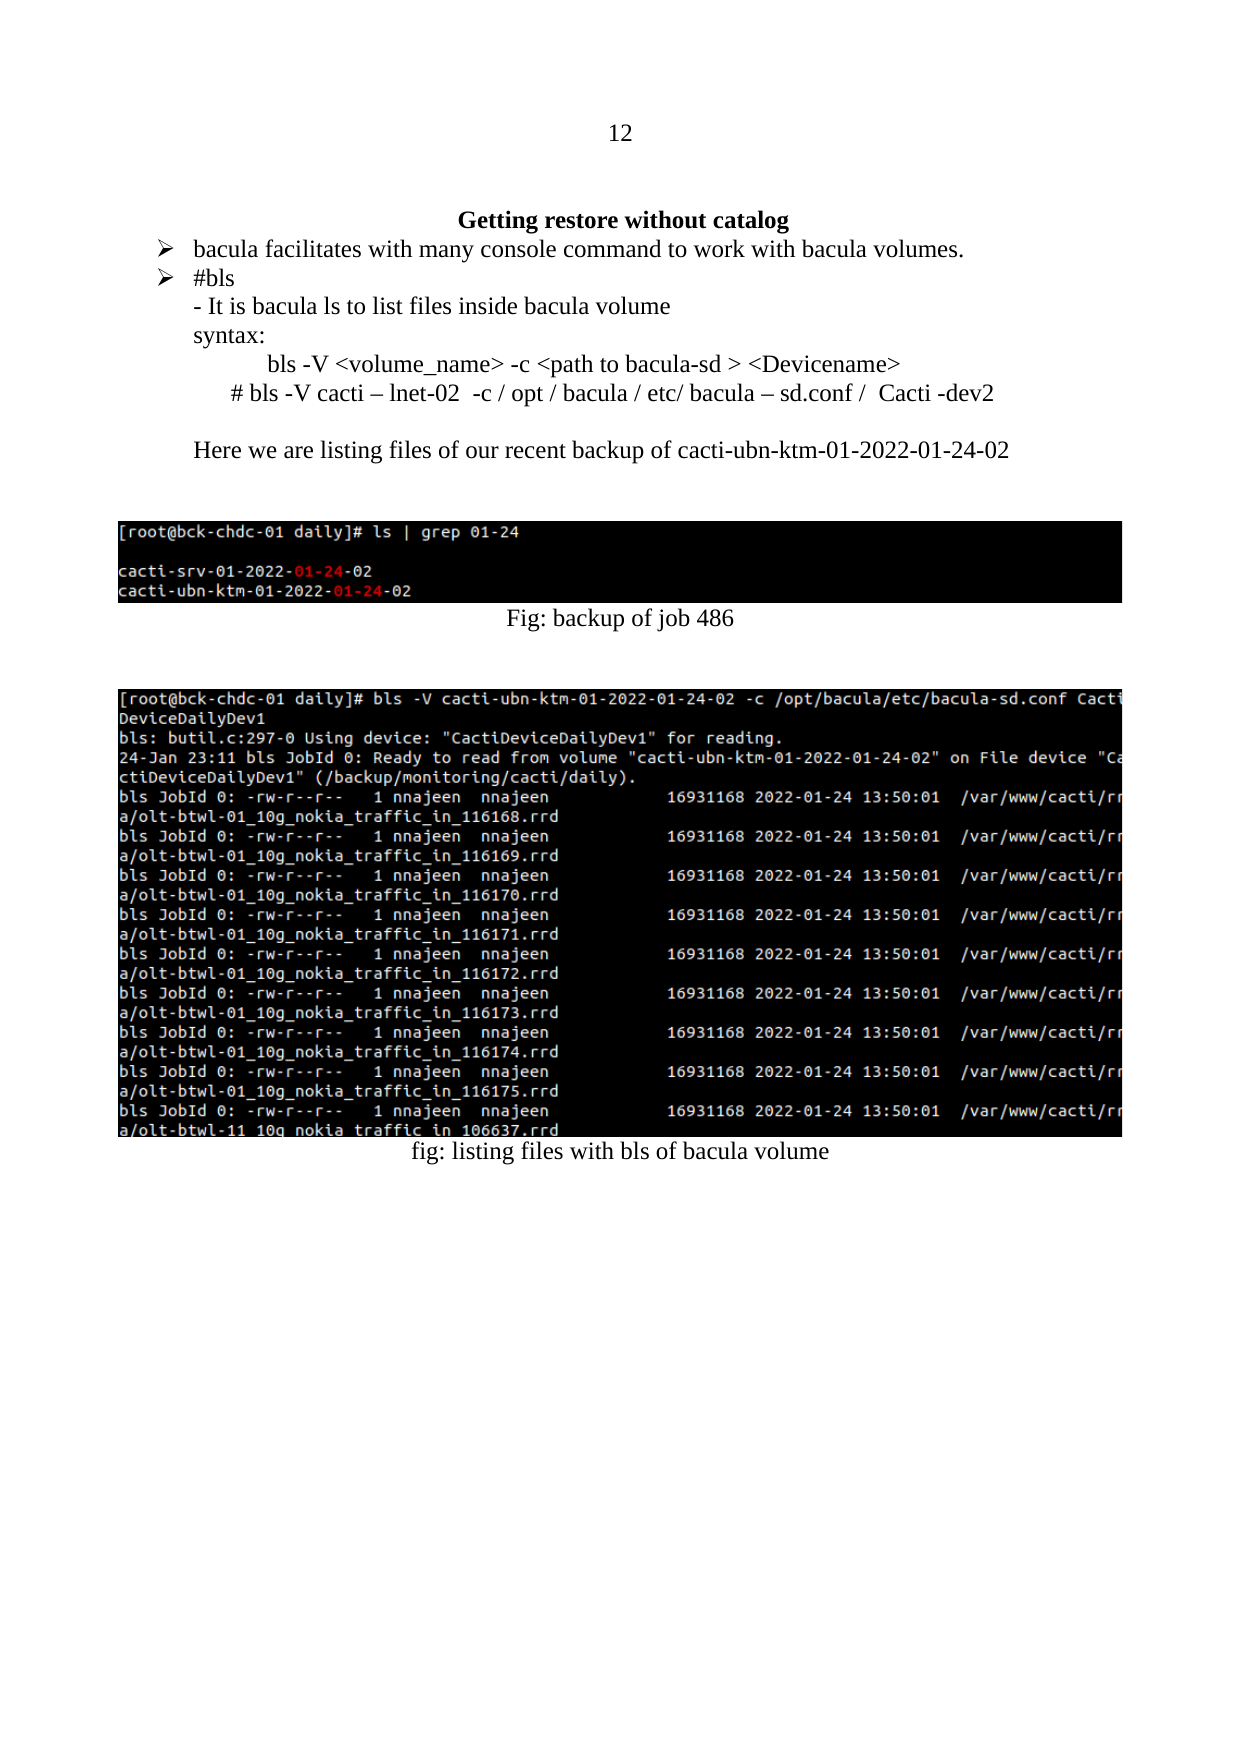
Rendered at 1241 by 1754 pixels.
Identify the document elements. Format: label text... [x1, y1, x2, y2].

list syntax: [156, 320, 1122, 349]
picture [118, 521, 1123, 603]
text fig: listing files with bls of bacula volume [118, 1137, 1122, 1165]
list Here we are listing files of our recent backup of cacti-ubn-ktm-01-2022-01-24-02 [156, 435, 1122, 464]
list bacula facilitates with many console command to work with bacula volumes. [156, 234, 1122, 263]
list bls -V <volume_name> -c <path to bacula-sd > <Devicename> [156, 349, 1122, 378]
text Fig: backup of job 486 [118, 603, 1122, 632]
picture [118, 689, 1123, 1137]
text Getting restore without catalog [118, 205, 1122, 234]
list #bls [156, 263, 1122, 291]
list - It is bacula ls to list files inside bacula volume [156, 291, 1122, 320]
list # bls -V cacti – lnet-02 -c / opt / bacula / etc/ bacula – sd.conf / Cacti -dev2 [193, 378, 1122, 406]
